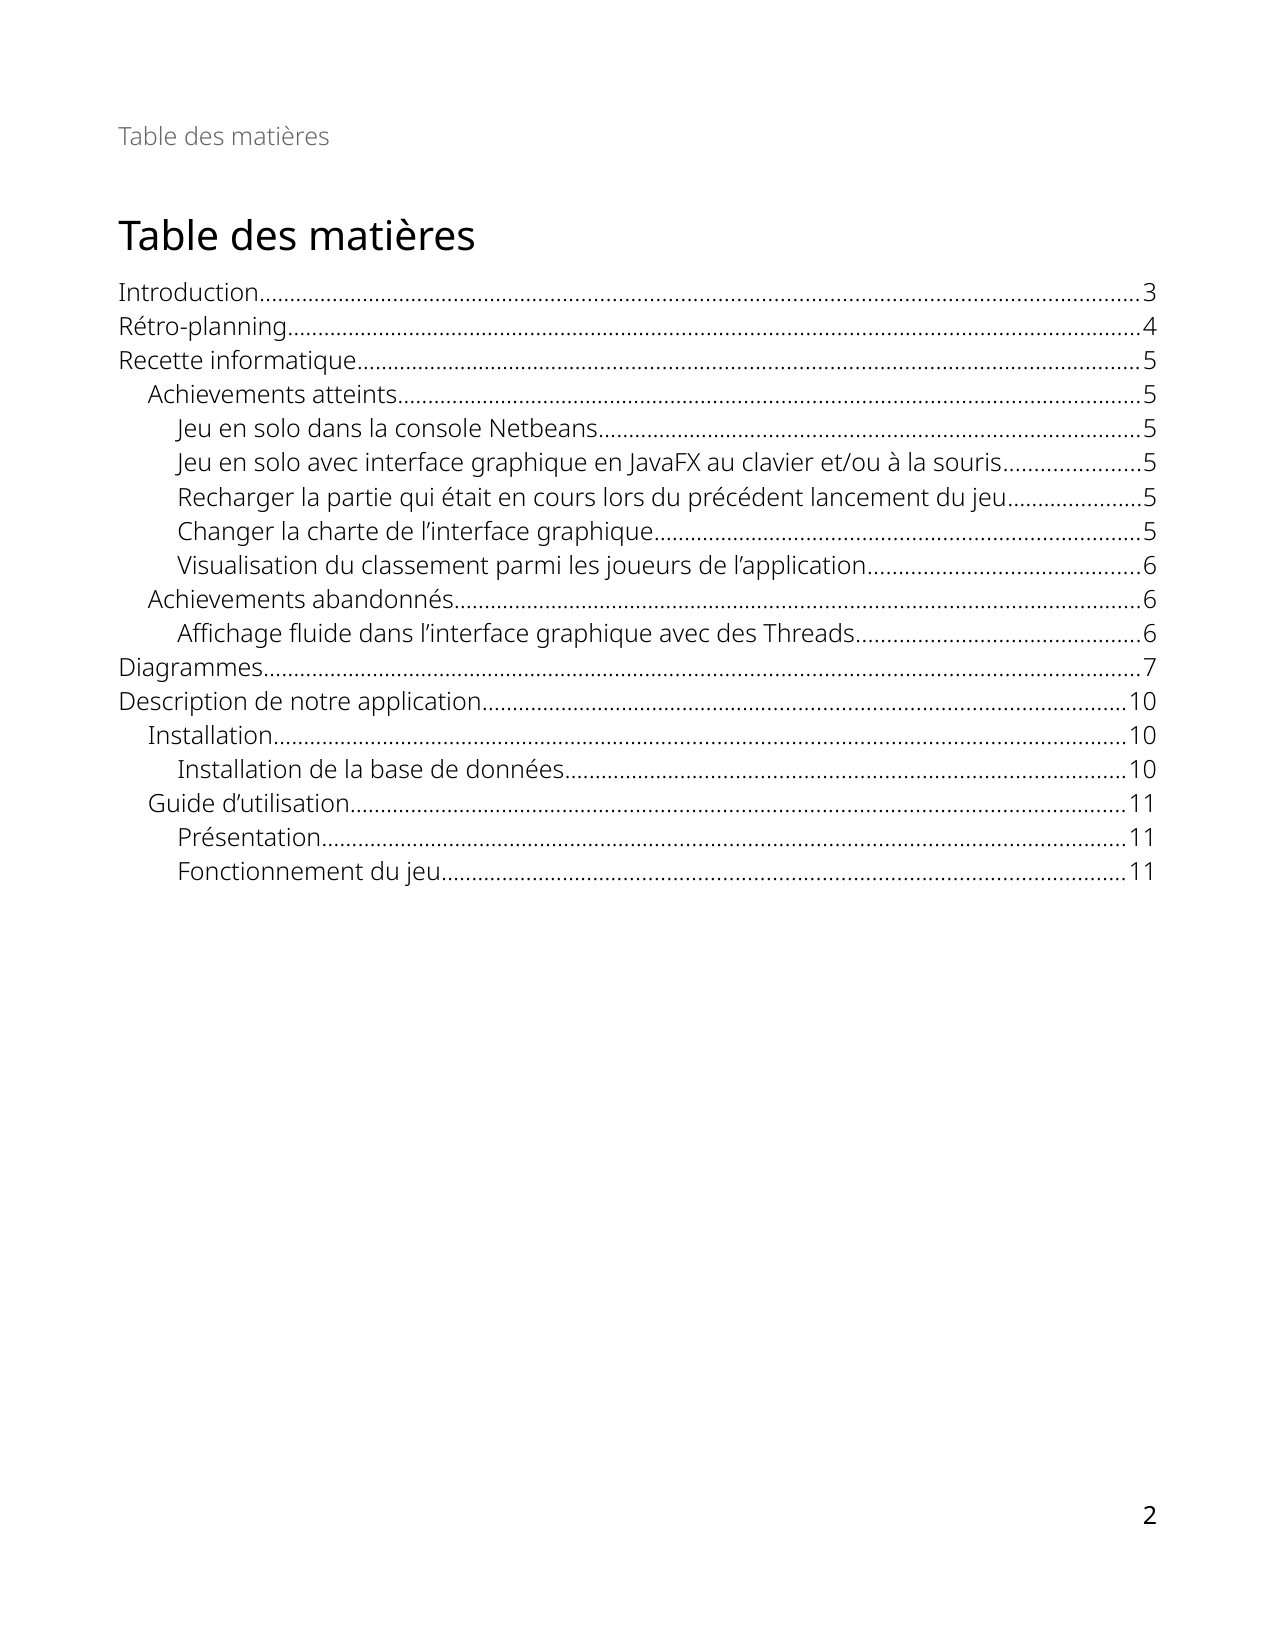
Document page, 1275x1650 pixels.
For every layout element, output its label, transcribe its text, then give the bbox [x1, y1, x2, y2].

text Achievements atteints 5 [148, 377, 1157, 411]
text Introduction 3 [118, 275, 1157, 309]
text Changer la charte de l’interface graphique 5 [177, 513, 1157, 547]
text Affichage fluide dans l’interface graphique avec des Threads 6 [177, 615, 1157, 649]
text Description de notre application 10 [118, 683, 1157, 718]
text Rétro-planning 4 [118, 309, 1157, 343]
text Jeu en solo avec interface graphique en JavaFX au clavier et/ou à la souris 5 [177, 445, 1157, 479]
text Recette informatique 5 [118, 343, 1157, 377]
text Guide d’utilisation 11 [148, 786, 1157, 820]
text Achievements abandonnés 6 [148, 581, 1157, 615]
text Jeu en solo dans la console Netbeans 5 [177, 411, 1157, 445]
text Recharger la partie qui était en cours lors du précédent lancement du jeu 5 [177, 479, 1157, 513]
text Fonctionnement du jeu 11 [177, 854, 1157, 888]
subtitle Table des matières [118, 207, 1157, 262]
text Installation 10 [148, 718, 1157, 752]
text Présentation 11 [177, 820, 1157, 854]
text Visualisation du classement parmi les joueurs de l’application 6 [177, 547, 1157, 581]
text Diagrammes 7 [118, 649, 1157, 683]
text Installation de la base de données 10 [177, 752, 1157, 786]
